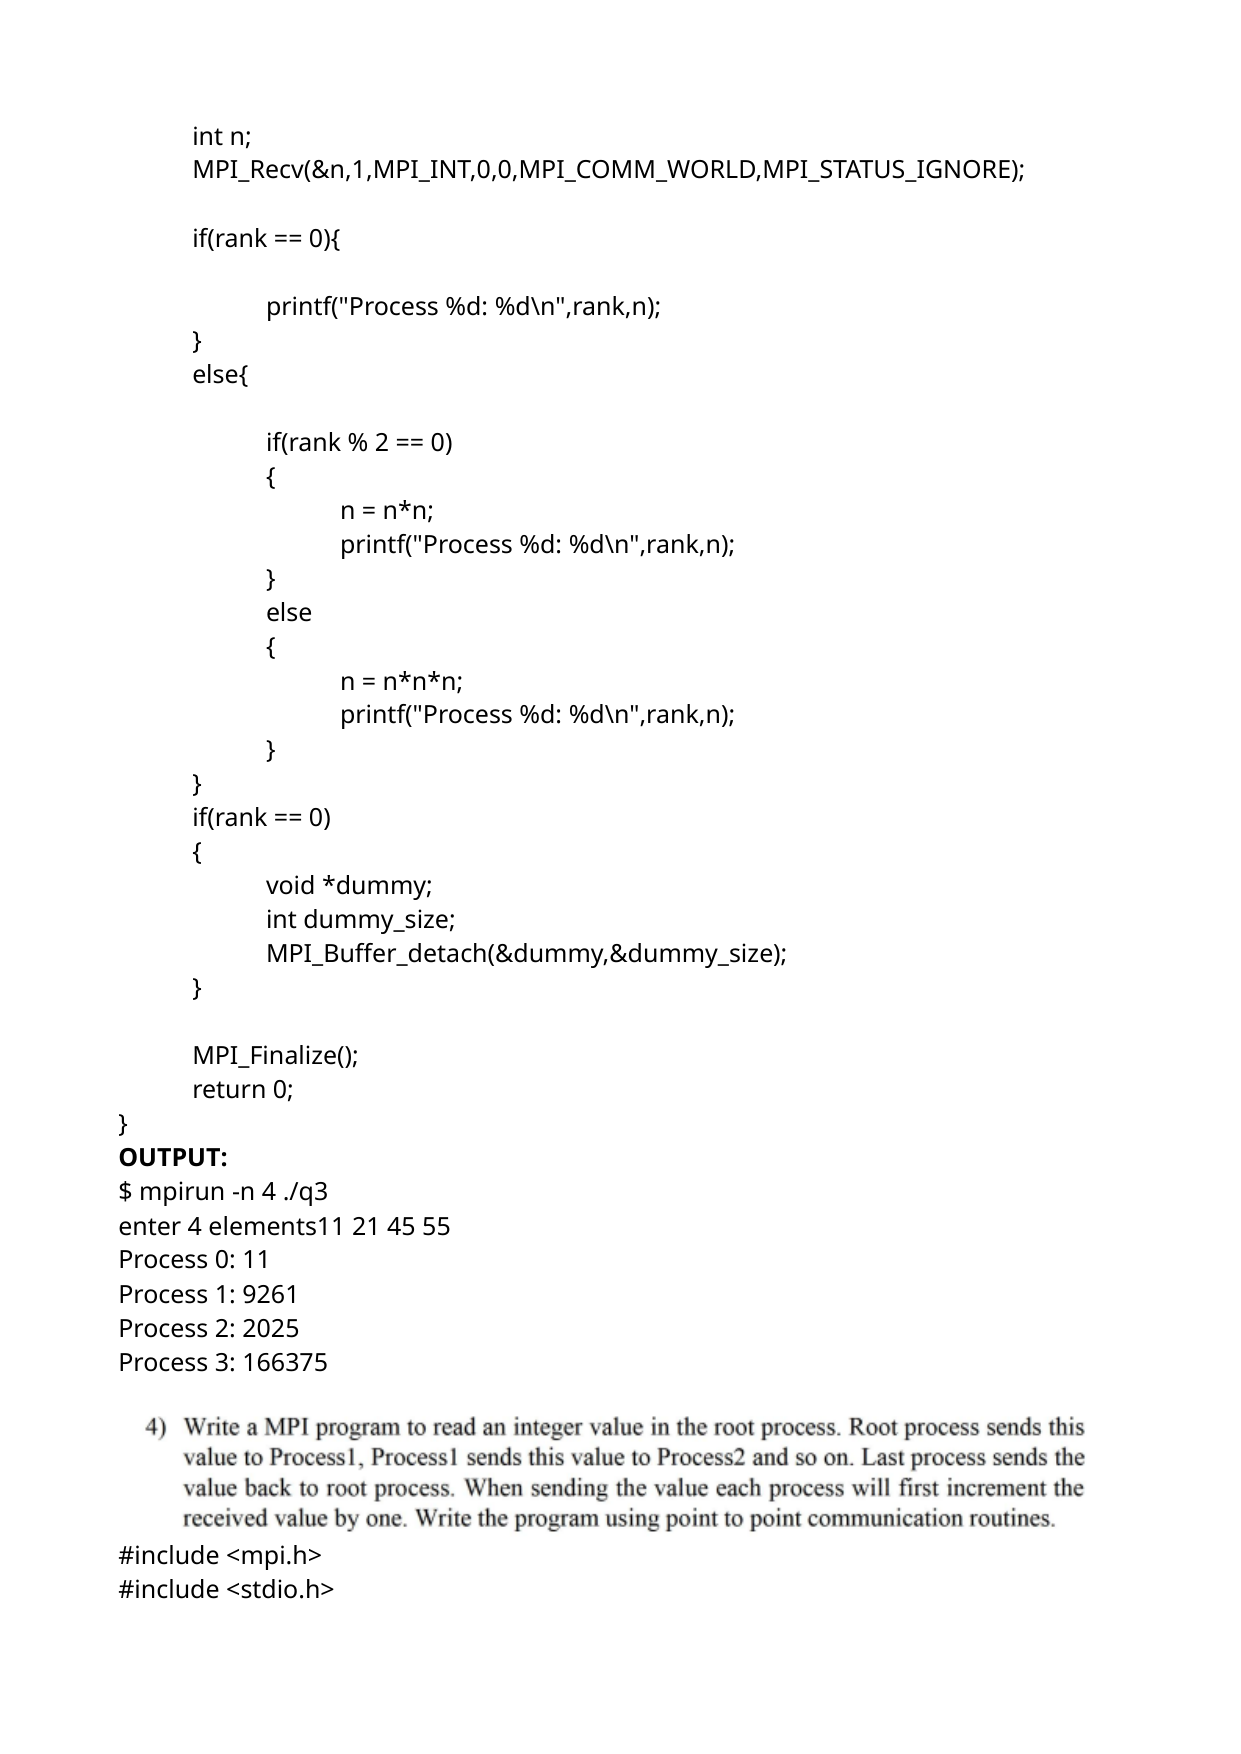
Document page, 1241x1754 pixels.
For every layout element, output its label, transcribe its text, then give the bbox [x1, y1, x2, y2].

text n = n*n*n; [118, 663, 1122, 697]
text Process 0: 11 [118, 1242, 1122, 1276]
text Process 3: 166375 [118, 1344, 1122, 1378]
text { [118, 833, 1122, 867]
text #include <mpi.h> [118, 1412, 1122, 1572]
text { [118, 629, 1122, 663]
text } [118, 765, 1122, 799]
text if(rank % 2 == 0) [118, 425, 1122, 459]
text if(rank == 0){ [118, 220, 1122, 254]
text } [118, 731, 1122, 765]
text } [118, 322, 1122, 357]
text { [118, 459, 1122, 493]
text enter 4 elements11 21 45 55 [118, 1208, 1122, 1242]
text } [118, 1106, 1122, 1140]
text } [118, 561, 1122, 595]
text Process 1: 9261 [118, 1276, 1122, 1310]
text return 0; [118, 1072, 1122, 1106]
text printf("Process %d: %d\n",rank,n); [118, 288, 1122, 322]
text MPI_Recv(&n,1,MPI_INT,0,0,MPI_COMM_WORLD,MPI_STATUS_IGNORE); [118, 152, 1122, 186]
text } [118, 970, 1122, 1004]
text Process 2: 2025 [118, 1310, 1122, 1344]
text $ mpirun -n 4 ./q3 [118, 1174, 1122, 1208]
text #include <stdio.h> [118, 1572, 1122, 1606]
text MPI_Buffer_detach(&dummy,&dummy_size); [118, 936, 1122, 970]
picture [138, 1412, 1102, 1538]
text OUTPUT: [118, 1140, 1122, 1174]
text n = n*n; [118, 493, 1122, 527]
text else{ [118, 357, 1122, 391]
text if(rank == 0) [118, 799, 1122, 833]
text int n; [118, 118, 1122, 152]
text else [118, 595, 1122, 629]
text void *dummy; [118, 867, 1122, 902]
text int dummy_size; [118, 902, 1122, 936]
text MPI_Finalize(); [118, 1038, 1122, 1072]
text printf("Process %d: %d\n",rank,n); [118, 697, 1122, 731]
text printf("Process %d: %d\n",rank,n); [118, 527, 1122, 561]
